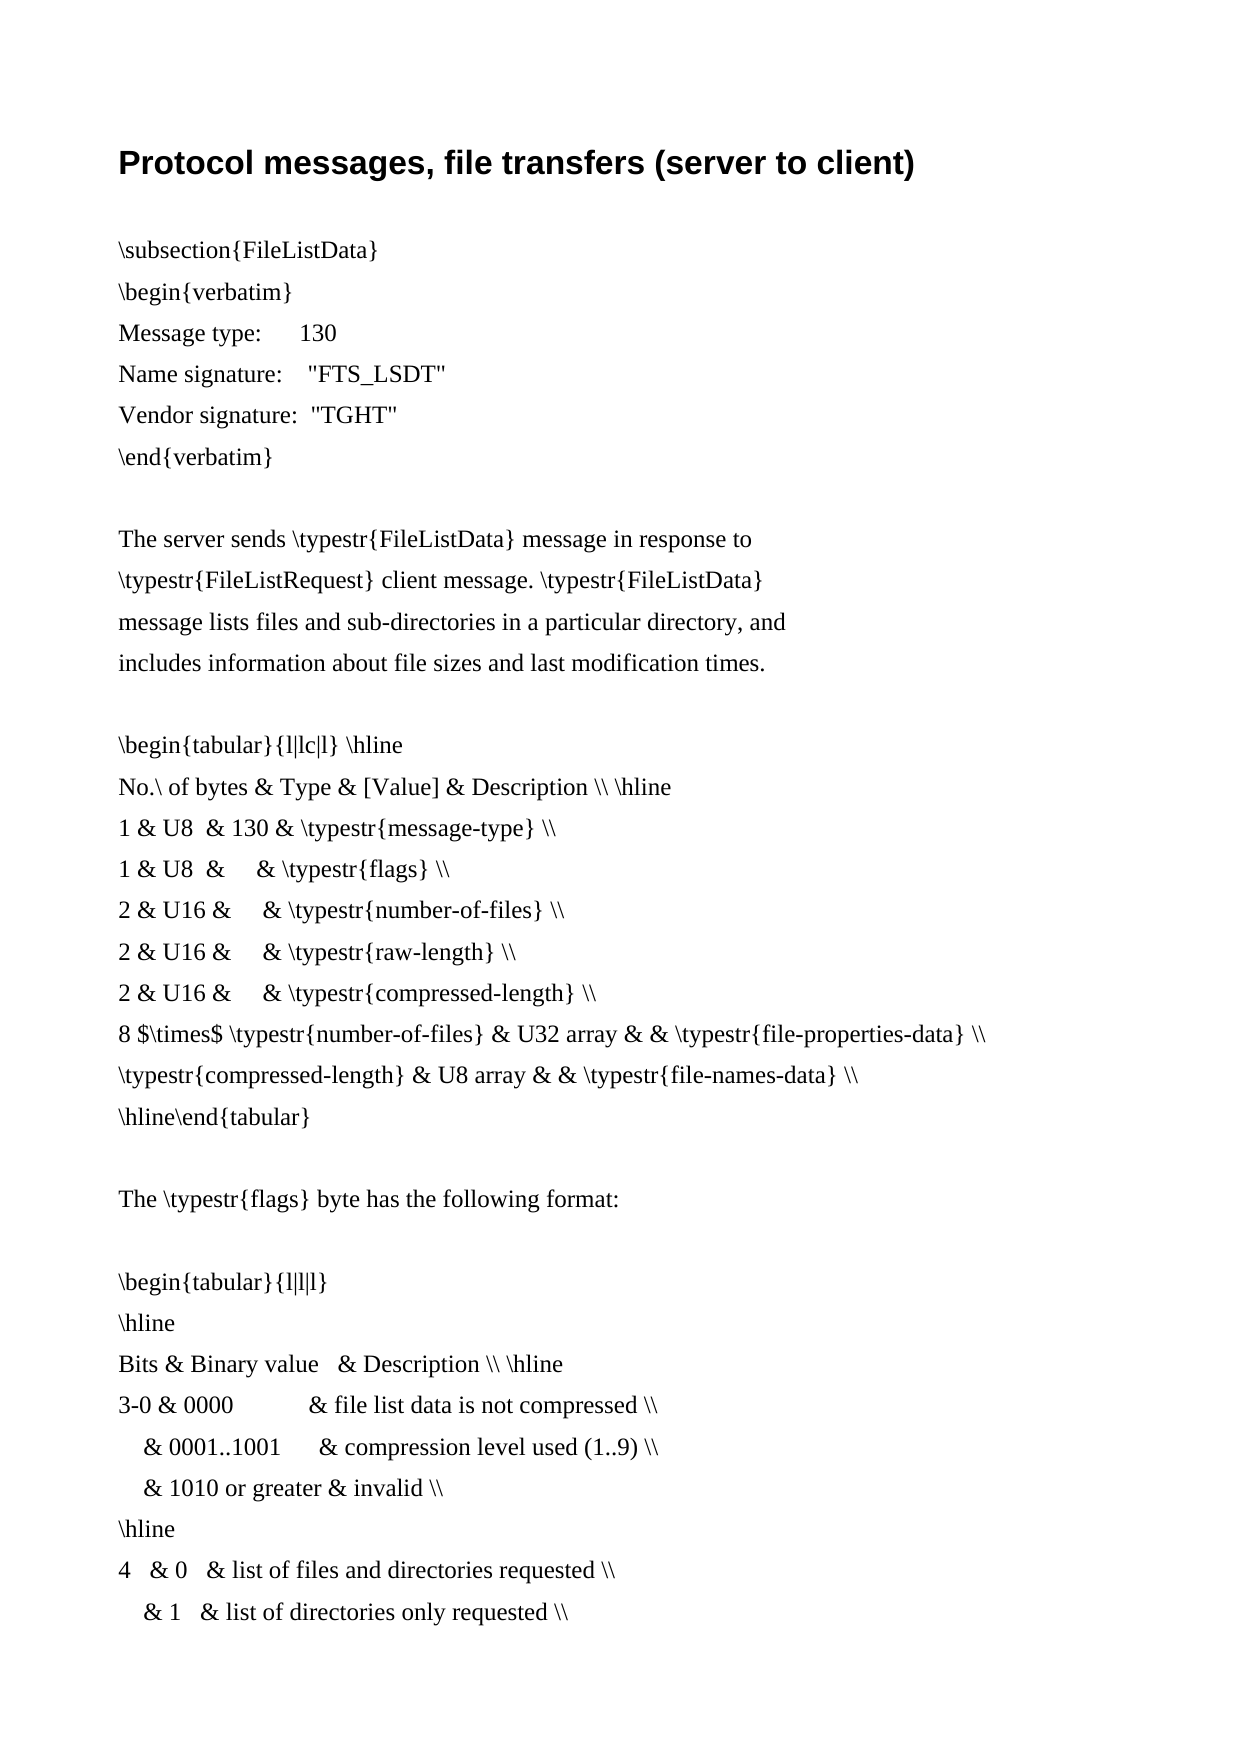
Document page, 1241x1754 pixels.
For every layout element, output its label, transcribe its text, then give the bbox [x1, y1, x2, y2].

text 3-0 & 0000 & file list data is not compressed \\ [118, 1391, 1122, 1419]
text 2 & U16 & & \typestr{raw-length} \\ [118, 937, 1122, 966]
text message lists files and sub-directories in a particular directory, and [118, 607, 1122, 636]
text 2 & U16 & & \typestr{compressed-length} \\ [118, 978, 1122, 1007]
text Vendor signature: "TGHT" [118, 401, 1122, 429]
text \begin{verbatim} [118, 277, 1122, 306]
text \hline\end{tabular} [118, 1102, 1122, 1131]
text & 1010 or greater & invalid \\ [118, 1473, 1122, 1502]
text & 1 & list of directories only requested \\ [118, 1597, 1122, 1626]
text No.\ of bytes & Type & [Value] & Description \\ \hline [118, 772, 1122, 801]
text \begin{tabular}{l|lc|l} \hline [118, 731, 1122, 759]
text 8 $\times$ \typestr{number-of-files} & U32 array & & \typestr{file-properties-data} \\ [118, 1019, 1122, 1048]
text 1 & U8 & 130 & \typestr{message-type} \\ [118, 813, 1122, 842]
text \begin{tabular}{l|l|l} [118, 1267, 1122, 1296]
text \hline [118, 1514, 1122, 1543]
text includes information about file sizes and last modification times. [118, 648, 1122, 677]
text Message type: 130 [118, 318, 1122, 347]
text Name signature: "FTS_LSDT" [118, 359, 1122, 388]
text \end{verbatim} [118, 442, 1122, 471]
text \typestr{compressed-length} & U8 array & & \typestr{file-names-data} \\ [118, 1061, 1122, 1089]
text 2 & U16 & & \typestr{number-of-files} \\ [118, 896, 1122, 924]
subtitle Protocol messages, file transfers (server to client) [118, 143, 1122, 182]
text \subsection{FileListData} [118, 236, 1122, 264]
text Bits & Binary value & Description \\ \hline [118, 1349, 1122, 1378]
text The \typestr{flags} byte has the following format: [118, 1184, 1122, 1213]
text 1 & U8 & & \typestr{flags} \\ [118, 854, 1122, 883]
text & 0001..1001 & compression level used (1..9) \\ [118, 1432, 1122, 1461]
text \hline [118, 1308, 1122, 1337]
text The server sends \typestr{FileListData} message in response to [118, 524, 1122, 553]
text 4 & 0 & list of files and directories requested \\ [118, 1556, 1122, 1584]
text \typestr{FileListRequest} client message. \typestr{FileListData} [118, 566, 1122, 594]
